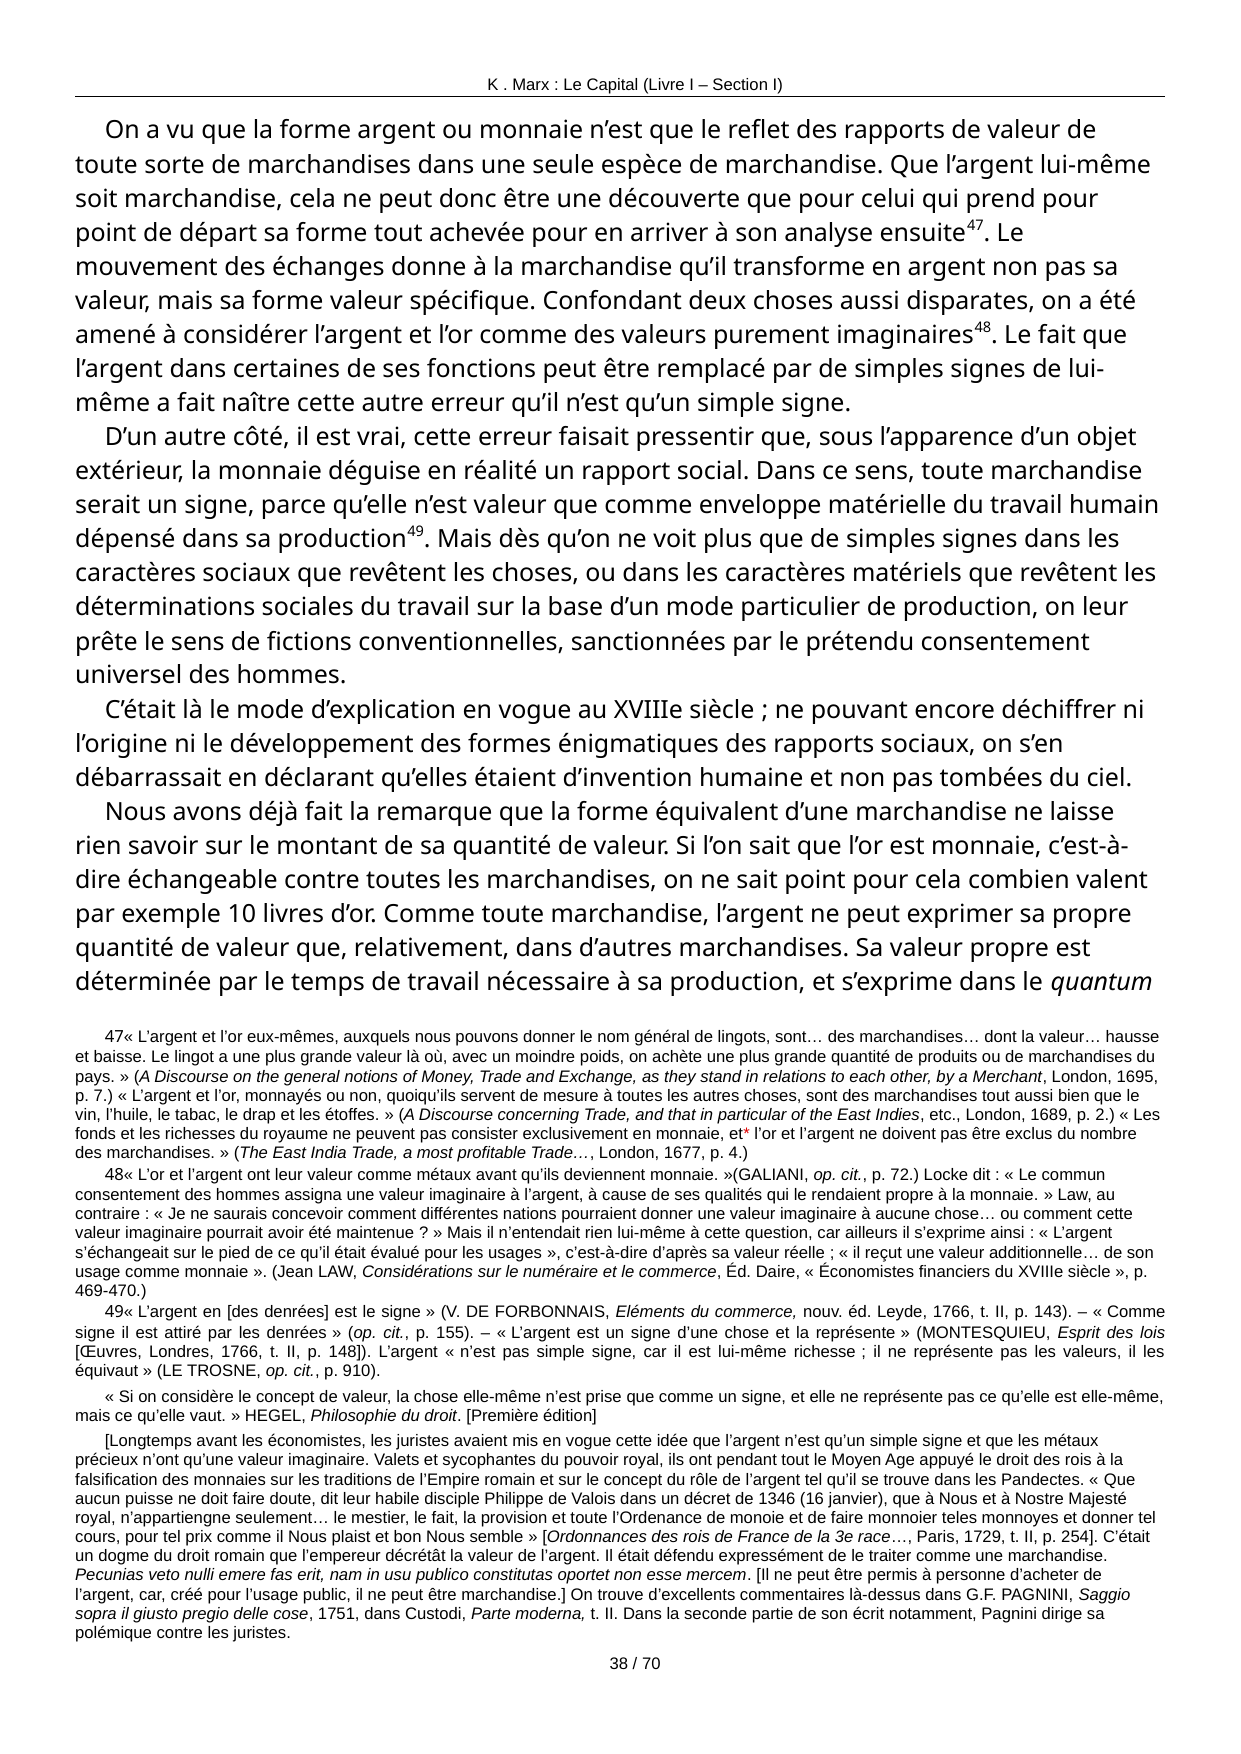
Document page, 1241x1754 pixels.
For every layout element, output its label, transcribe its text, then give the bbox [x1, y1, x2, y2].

text « L’argent et l’or eux-mêmes, auxquels nous pouvons donner le nom général de lingots, sont… des marchandises… dont la valeur… hausse et baisse. Le lingot a une plus grande valeur là où, avec un moindre poids, on achète une plus grande quantité de produits ou de marchandises du pays. » (A Discourse on the general notions of Money, Trade and Exchange, as they stand in relations to each other, by a Merchant, London, 1695, p. 7.) « L’argent et l’or, monnayés ou non, quoiqu’ils servent de mesure à toutes les autres choses, sont des marchandises tout aussi bien que le vin, l’huile, le tabac, le drap et les étoffes. » (A Discourse concerning Trade, and that in particular of the East Indies, etc., London, 1689, p. 2.) « Les fonds et les richesses du royaume ne peuvent pas consister exclusivement en monnaie, et* l’or et l’argent ne doivent pas être exclus du nombre des marchandises. » (The East India Trade, a most profitable Trade…, London, 1677, p. 4.) [75, 1024, 1165, 1162]
text C’était là le mode d’explication en vogue au XVIIIe siècle ; ne pouvant encore déchiffrer ni l’origine ni le développement des formes énigmatiques des rapports sociaux, on s’en débarrassait en déclarant qu’elles étaient d’invention humaine et non pas tombées du ciel. [75, 691, 1165, 793]
text Nous avons déjà fait la remarque que la forme équivalent d’une marchandise ne laisse rien savoir sur le montant de sa quantité de valeur. Si l’on sait que l’or est monnaie, c’est-à-dire échangeable contre toutes les marchandises, on ne sait point pour cela combien valent par exemple 10 livres d’or. Comme toute marchandise, l’argent ne peut exprimer sa propre quantité de valeur que, relativement, dans d’autres marchandises. Sa valeur propre est déterminée par le temps de travail nécessaire à sa production, et s’exprime dans le quantum [75, 793, 1165, 998]
text D’un autre côté, il est vrai, cette erreur faisait pressentir que, sous l’apparence d’un objet extérieur, la monnaie déguise en réalité un rapport social. Dans ce sens, toute marchandise serait un signe, parce qu’elle n’est valeur que comme enveloppe matérielle du travail humain dépensé dans sa production. Mais dès qu’on ne voit plus que de simples signes dans les caractères sociaux que revêtent les choses, ou dans les caractères matériels que revêtent les déterminations sociales du travail sur la base d’un mode particulier de production, on leur prête le sens de fictions conventionnelles, sanctionnées par le prétendu consentement universel des hommes. [75, 419, 1165, 691]
text On a vu que la forme argent ou monnaie n’est que le reflet des rapports de valeur de toute sorte de marchandises dans une seule espèce de marchandise. Que l’argent lui-même soit marchandise, cela ne peut donc être une découverte que pour celui qui prend pour point de départ sa forme tout achevée pour en arriver à son analyse ensuite. Le mouvement des échanges donne à la marchandise qu’il transforme en argent non pas sa valeur, mais sa forme valeur spécifique. Confondant deux choses aussi disparates, on a été amené à considérer l’argent et l’or comme des valeurs purement imaginaires. Le fait que l’argent dans certaines de ses fonctions peut être remplacé par de simples signes de lui-même a fait naître cette autre erreur qu’il n’est qu’un simple signe. [75, 112, 1165, 419]
text [Longtemps avant les économistes, les juristes avaient mis en vogue cette idée que l’argent n’est qu’un simple signe et que les métaux précieux n’ont qu’une valeur imaginaire. Valets et sycophantes du pouvoir royal, ils ont pendant tout le Moyen Age appuyé le droit des rois à la falsification des monnaies sur les traditions de l’Empire romain et sur le concept du rôle de l’argent tel qu’il se trouve dans les Pandectes. « Que aucun puisse ne doit faire doute, dit leur habile disciple Philippe de Valois dans un décret de 1346 (16 janvier), que à Nous et à Nostre Majesté royal, n’appartiengne seulement… le mestier, le fait, la provision et toute l’Ordenance de monoie et de faire monnoier teles monnoyes et donner tel cours, pour tel prix comme il Nous plaist et bon Nous semble » [Ordonnances des rois de France de la 3e race…, Paris, 1729, t. II, p. 254]. C’était un dogme du droit romain que l’empereur décrétât la valeur de l’argent. Il était défendu expressément de le traiter comme une marchandise. Pecunias veto nulli emere fas erit, nam in usu publico constitutas oportet non esse mercem. [Il ne peut être permis à personne d’acheter de l’argent, car, créé pour l’usage public, il ne peut être marchandise.] On trouve d’excellents commentaires là-dessus dans G.F. PAGNINI, Saggio sopra il giusto pregio delle cose, 1751, dans Custodi, Parte moderna, t. II. Dans la seconde partie de son écrit notamment, Pagnini dirige sa polémique contre les juristes. [75, 1431, 1165, 1642]
text « Si on considère le concept de valeur, la chose elle-même n’est prise que comme un signe, et elle ne représente pas ce qu’elle est elle-même, mais ce qu’elle vaut. » HEGEL, Philosophie du droit. [Première édition] [75, 1386, 1165, 1425]
text « L’or et l’argent ont leur valeur comme métaux avant qu’ils deviennent monnaie. »(GALIANI, op. cit., p. 72.) Locke dit : « Le commun consentement des hommes assigna une valeur imaginaire à l’argent, à cause de ses qualités qui le rendaient propre à la monnaie. » Law, au contraire : « Je ne saurais concevoir comment différentes nations pourraient donner une valeur imaginaire à aucune chose… ou comment cette valeur imaginaire pourrait avoir été maintenue ? » Mais il n’entendait rien lui-même à cette question, car ailleurs il s’exprime ainsi : « L’argent s’échangeait sur le pied de ce qu’il était évalué pour les usages », c’est-à-dire d’après sa valeur réelle ; « il reçut une valeur additionnelle… de son usage comme monnaie ». (Jean LAW, Considérations sur le numéraire et le commerce, Éd. Daire, « Économistes financiers du XVIIIe siècle », p. 469-470.) [75, 1162, 1165, 1300]
text « L’argent en [des denrées] est le signe » (V. DE FORBONNAIS, Eléments du commerce, nouv. éd. Leyde, 1766, t. II, p. 143). – « Comme signe il est attiré par les denrées » (op. cit., p. 155). – « L’argent est un signe d’une chose et la représente » (MONTESQUIEU, Esprit des lois [Œuvres, Londres, 1766, t. II, p. 148]). L’argent « n’est pas simple signe, car il est lui-même richesse ; il ne représente pas les valeurs, il les équivaut » (LE TROSNE, op. cit., p. 910). [75, 1300, 1165, 1380]
